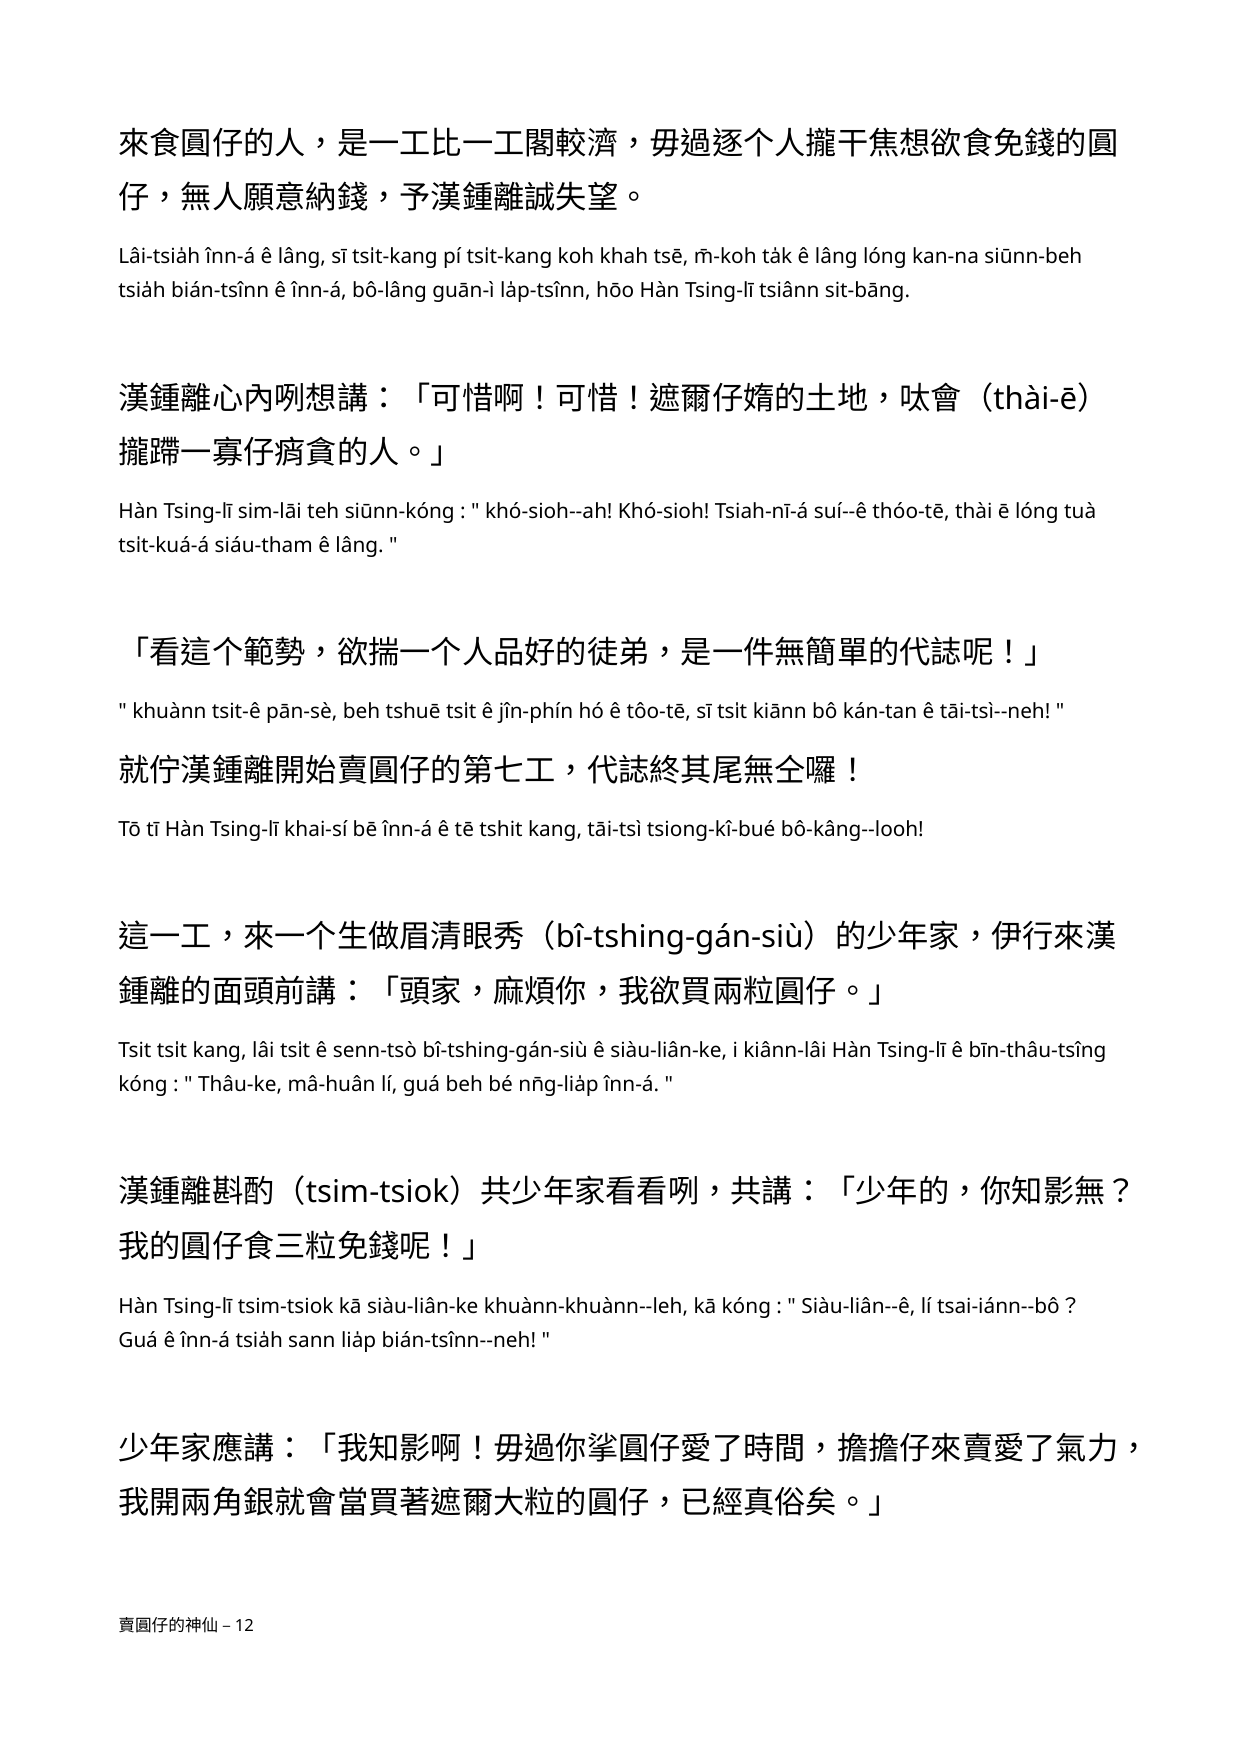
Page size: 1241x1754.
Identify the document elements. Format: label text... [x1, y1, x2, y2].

text Hàn Tsing-lī tsim-tsiok kā siàu-liân-ke khuànn-khuànn--leh, kā kóng : " Siàu-liân--ê, lí tsai-iánn--bô？ Guá ê înn-á tsia̍h sann lia̍p bián-tsînn--neh! " [118, 1289, 1122, 1354]
text 來食圓仔的人，是一工比一工閣較濟，毋過逐个人攏干焦想欲食免錢的圓仔，無人願意納錢，予漢鍾離誠失望。 [118, 118, 1122, 217]
text 「看這个範勢，欲揣一个人品好的徒弟，是一件無簡單的代誌呢！」 [118, 628, 1122, 673]
text 就佇漢鍾離開始賣圓仔的第七工，代誌終其尾無仝囉！ [118, 745, 1122, 790]
text 漢鍾離心內咧想講：「可惜啊！可惜！遮爾仔媠的土地，呔會（thài-ē）攏蹛一寡仔痟貪的人。」 [118, 373, 1122, 472]
text 漢鍾離斟酌（tsim-tsiok）共少年家看看咧，共講：「少年的，你知影無？我的圓仔食三粒免錢呢！」 [118, 1166, 1122, 1266]
text 這一工，來一个生做眉清眼秀（bî-tshing-gán-siù）的少年家，伊行來漢鍾離的面頭前講：「頭家，麻煩你，我欲買兩粒圓仔。」 [118, 912, 1122, 1011]
text Tsit tsi̍t kang, lâi tsi̍t ê senn-tsò bî-tshing-gán-siù ê siàu-liân-ke, i kiânn-lâi Hàn Tsing-lī ê bīn-thâu-tsîng kóng : " Thâu-ke, mâ-huân lí, guá beh bé nn̄g-lia̍p înn-á. " [118, 1035, 1122, 1097]
text Lâi-tsia̍h înn-á ê lâng, sī tsi̍t-kang pí tsi̍t-kang koh khah tsē, m̄-koh ta̍k ê lâng lóng kan-na siūnn-beh tsia̍h bián-tsînn ê înn-á, bô-lâng guān-ì la̍p-tsînn, hōo Hàn Tsing-lī tsiânn sit-bāng. [118, 241, 1122, 303]
text " khuànn tsit-ê pān-sè, beh tshuē tsi̍t ê jîn-phín hó ê tôo-tē, sī tsi̍t kiānn bô kán-tan ê tāi-tsì--neh! " [118, 696, 1122, 725]
text Tō tī Hàn Tsing-lī khai-sí bē înn-á ê tē tshit kang, tāi-tsì tsiong-kî-bué bô-kâng--looh! [118, 814, 1122, 842]
text Hàn Tsing-lī sim-lāi teh siūnn-kóng : " khó-sioh--ah! Khó-sioh! Tsiah-nī-á suí--ê thóo-tē, thài ē lóng tuà tsi̍t-kuá-á siáu-tham ê lâng. " [118, 496, 1122, 558]
text 少年家應講：「我知影啊！毋過你挲圓仔愛了時間，擔擔仔來賣愛了氣力，我開兩角銀就會當買著遮爾大粒的圓仔，已經真俗矣。」 [118, 1423, 1122, 1523]
